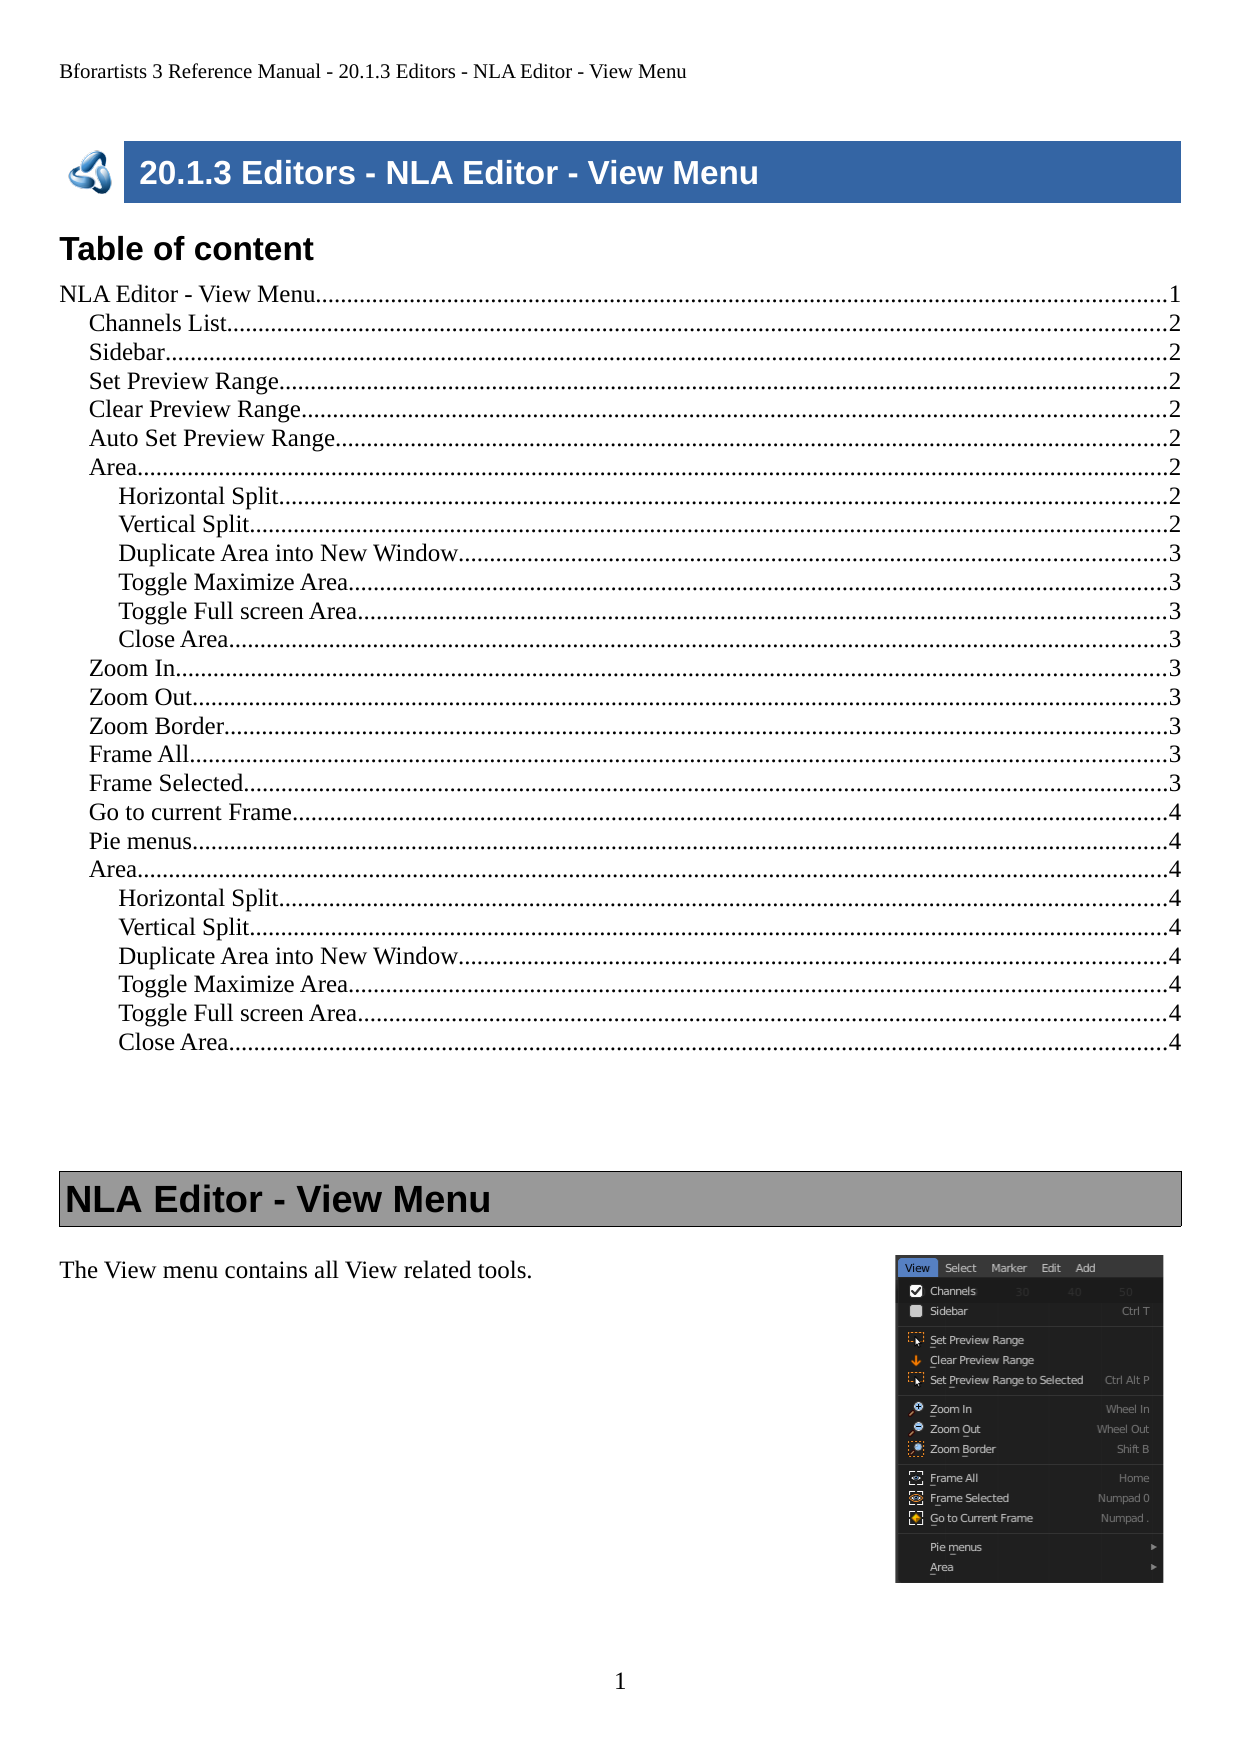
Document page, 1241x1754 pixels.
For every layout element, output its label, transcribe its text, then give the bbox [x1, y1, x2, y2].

table_header 20.1.3 Editors - NLA Editor - View Menu [124, 141, 1181, 203]
text Channels List 2 [88, 308, 1181, 337]
text Toggle Maximize Area 3 [118, 567, 1181, 596]
text Zoom Out 3 [88, 682, 1181, 711]
text Horizontal Split 2 [118, 481, 1181, 509]
text Area 2 [88, 452, 1181, 481]
text Pie menus 4 [88, 826, 1181, 854]
picture [65, 147, 114, 197]
text The View menu contains all View related tools. [59, 1255, 895, 1283]
text NLA Editor - View Menu 1 [59, 279, 1181, 308]
text Zoom In 3 [88, 653, 1181, 682]
text Area 4 [88, 854, 1181, 883]
text Auto Set Preview Range 2 [88, 423, 1181, 452]
text Zoom Border 3 [88, 711, 1181, 739]
text Go to current Frame 4 [88, 797, 1181, 826]
text Close Area 4 [118, 1027, 1181, 1056]
table_header NLA Editor - View Menu [60, 1172, 1181, 1226]
text Frame Selected 3 [88, 768, 1181, 797]
text Toggle Maximize Area 4 [118, 969, 1181, 998]
text Frame All 3 [88, 739, 1181, 768]
text Duplicate Area into New Window 3 [118, 538, 1181, 567]
table_header [59, 141, 124, 203]
subtitle Table of content [59, 228, 1181, 267]
text Duplicate Area into New Window 4 [118, 941, 1181, 969]
text Close Area 3 [118, 624, 1181, 653]
text Horizontal Split 4 [118, 883, 1181, 912]
text Vertical Split 2 [118, 509, 1181, 538]
text Sidebar 2 [88, 337, 1181, 366]
text Clear Preview Range 2 [88, 394, 1181, 423]
picture [895, 1255, 1164, 1583]
text Set Preview Range 2 [88, 366, 1181, 394]
text Vertical Split 4 [118, 912, 1181, 941]
text Toggle Full screen Area 3 [118, 596, 1181, 624]
text Toggle Full screen Area 4 [118, 998, 1181, 1027]
